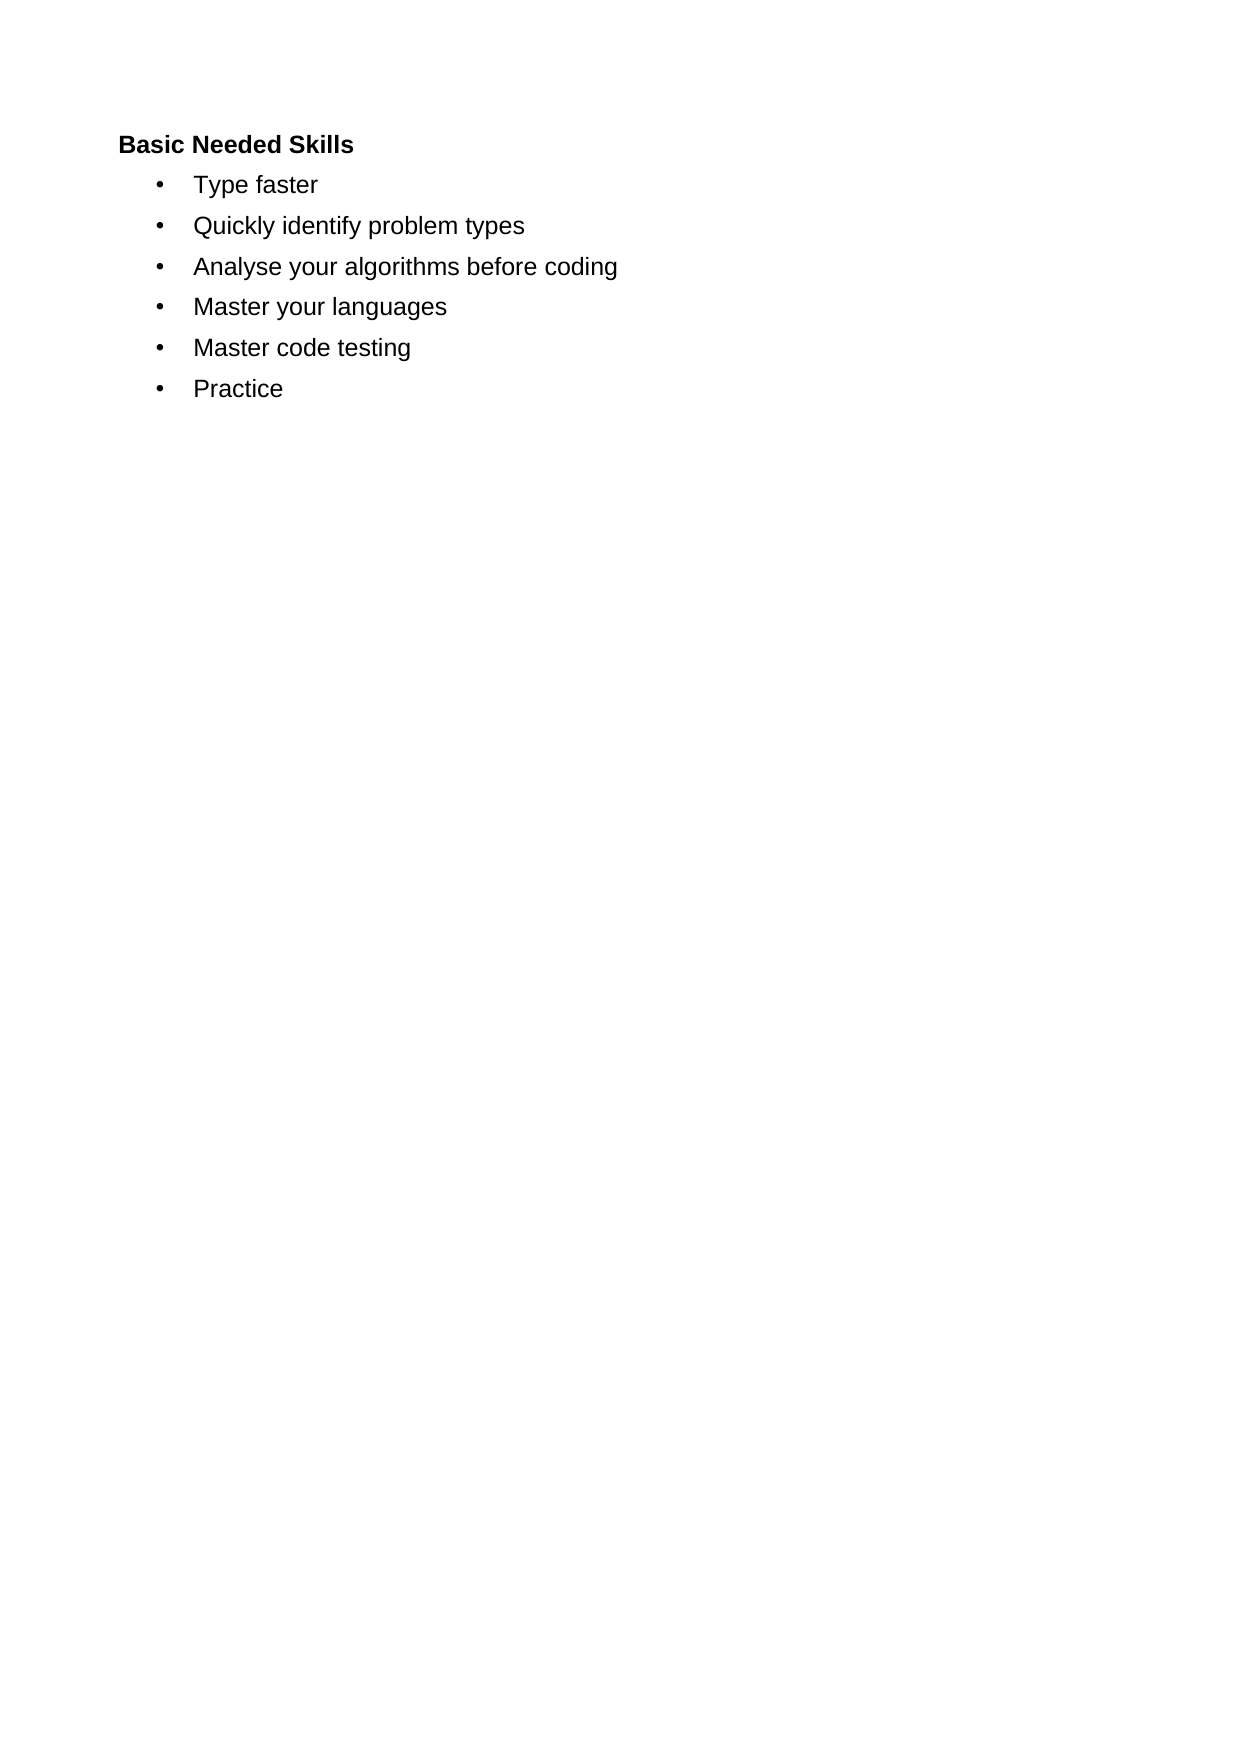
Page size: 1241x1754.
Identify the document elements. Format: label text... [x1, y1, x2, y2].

list Practice [156, 373, 1122, 402]
list Type faster [156, 170, 1122, 199]
list Quickly identify problem types [156, 211, 1122, 240]
list Master your languages [156, 292, 1122, 321]
text Basic Needed Skills [118, 130, 1122, 159]
list Master code testing [156, 333, 1122, 362]
list Analyse your algorithms before coding [156, 252, 1122, 281]
